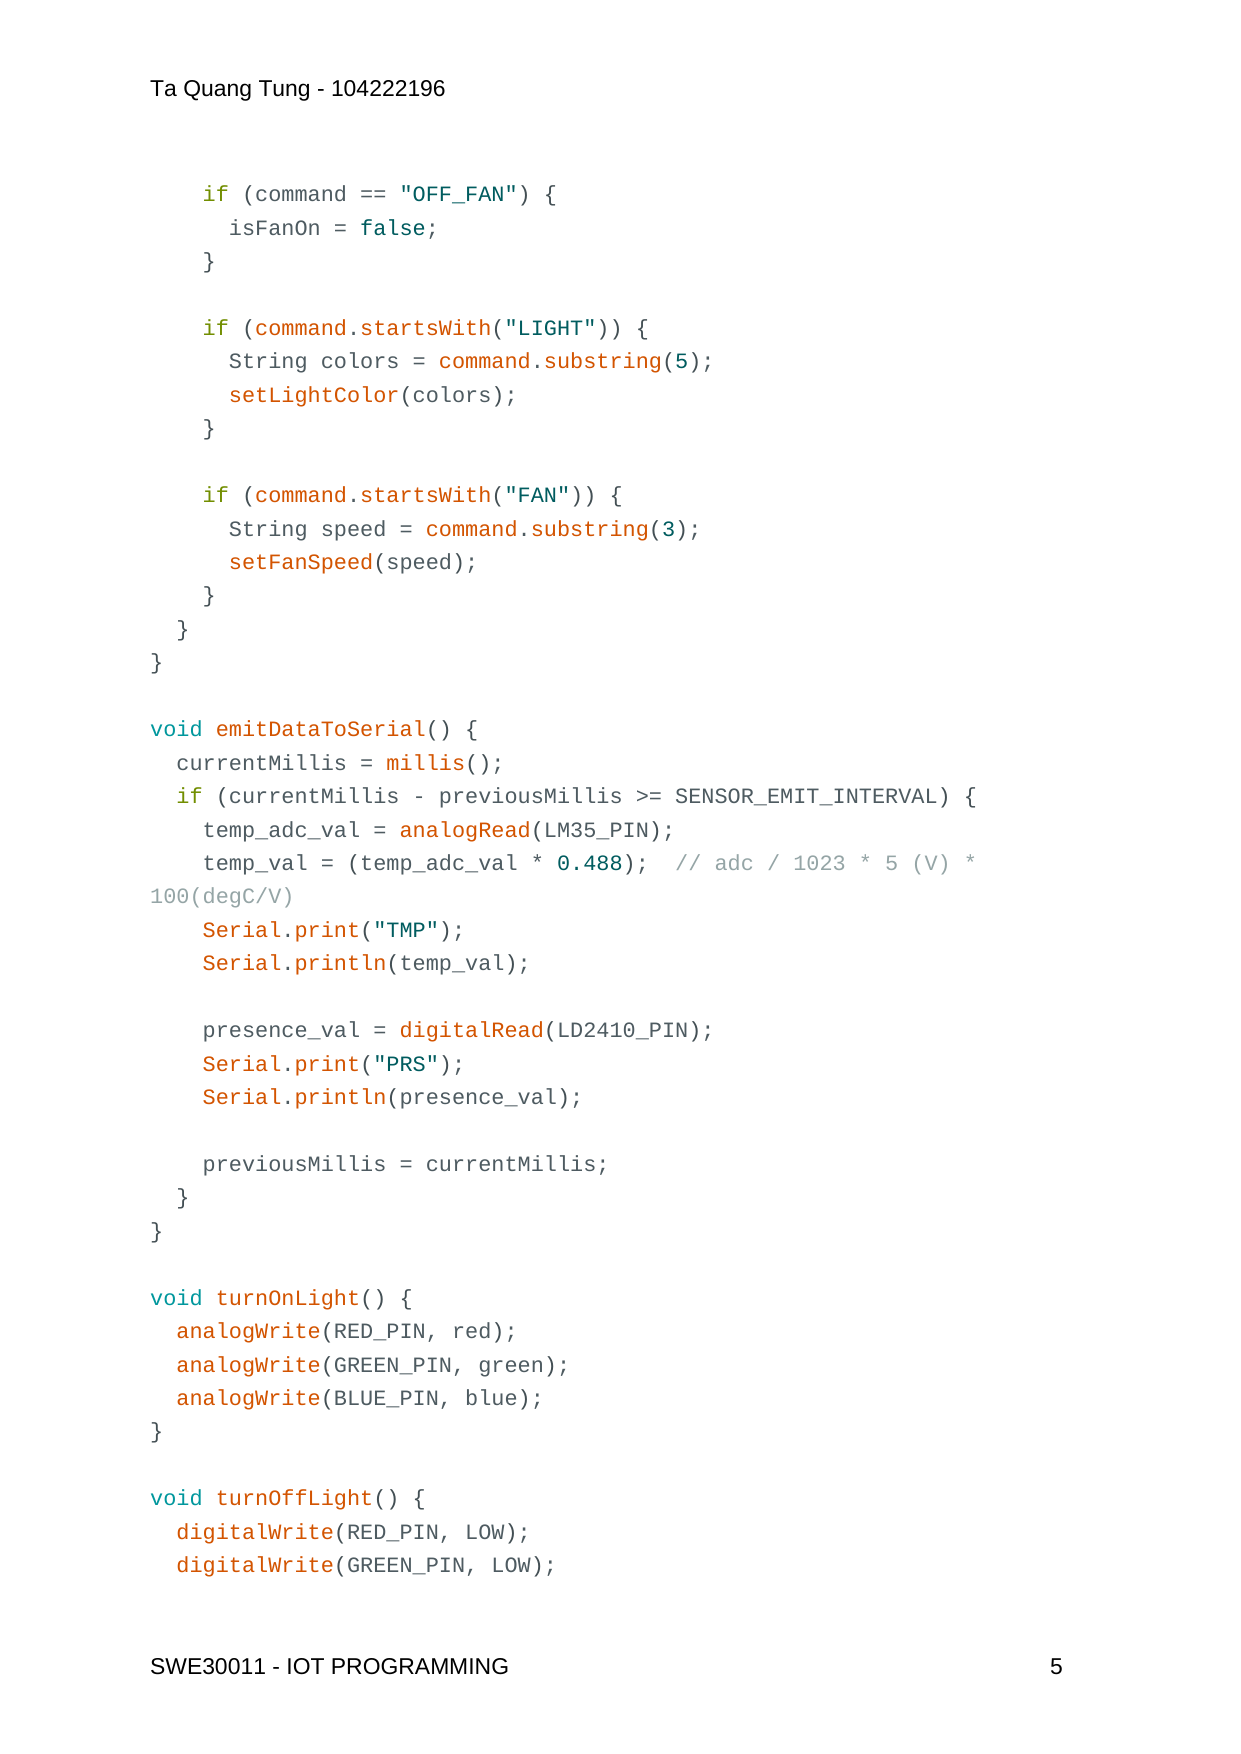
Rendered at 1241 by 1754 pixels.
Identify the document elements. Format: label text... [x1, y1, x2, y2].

text } [150, 618, 1090, 643]
text } [150, 1421, 1090, 1445]
text void turnOffLight() { [150, 1487, 1090, 1512]
text Serial.print("PRS"); [150, 1053, 1090, 1078]
text void turnOnLight() { [150, 1287, 1090, 1312]
text if (command.startsWith("FAN")) { [150, 484, 1090, 509]
text } [150, 250, 1090, 275]
text } [150, 417, 1090, 442]
text String speed = command.substring(3); [150, 518, 1090, 543]
text if (command == "OFF_FAN") { [150, 183, 1090, 208]
text presence_val = digitalRead(LD2410_PIN); [150, 1019, 1090, 1044]
text previousMillis = currentMillis; [150, 1153, 1090, 1178]
text String colors = command.substring(5); [150, 351, 1090, 375]
text setLightColor(colors); [150, 384, 1090, 409]
text Serial.println(presence_val); [150, 1086, 1090, 1111]
text } [150, 585, 1090, 609]
text } [150, 1220, 1090, 1245]
text digitalWrite(RED_PIN, LOW); [150, 1521, 1090, 1546]
text analogWrite(BLUE_PIN, blue); [150, 1387, 1090, 1412]
text } [150, 1187, 1090, 1211]
text } [150, 652, 1090, 676]
text isFanOn = false; [150, 217, 1090, 242]
text temp_val = (temp_adc_val * 0.488); // adc / 1023 * 5 (V) * 100(degC/V) [150, 852, 1090, 910]
text digitalWrite(GREEN_PIN, LOW); [150, 1554, 1090, 1579]
text if (command.startsWith("LIGHT")) { [150, 317, 1090, 342]
text analogWrite(GREEN_PIN, green); [150, 1354, 1090, 1378]
text void emitDataToSerial() { [150, 718, 1090, 743]
text temp_adc_val = analogRead(LM35_PIN); [150, 819, 1090, 843]
text analogWrite(RED_PIN, red); [150, 1320, 1090, 1345]
text setFanSpeed(speed); [150, 551, 1090, 576]
text if (currentMillis - previousMillis >= SENSOR_EMIT_INTERVAL) { [150, 785, 1090, 810]
text Serial.println(temp_val); [150, 952, 1090, 977]
text currentMillis = millis(); [150, 752, 1090, 777]
text Serial.print("TMP"); [150, 919, 1090, 944]
